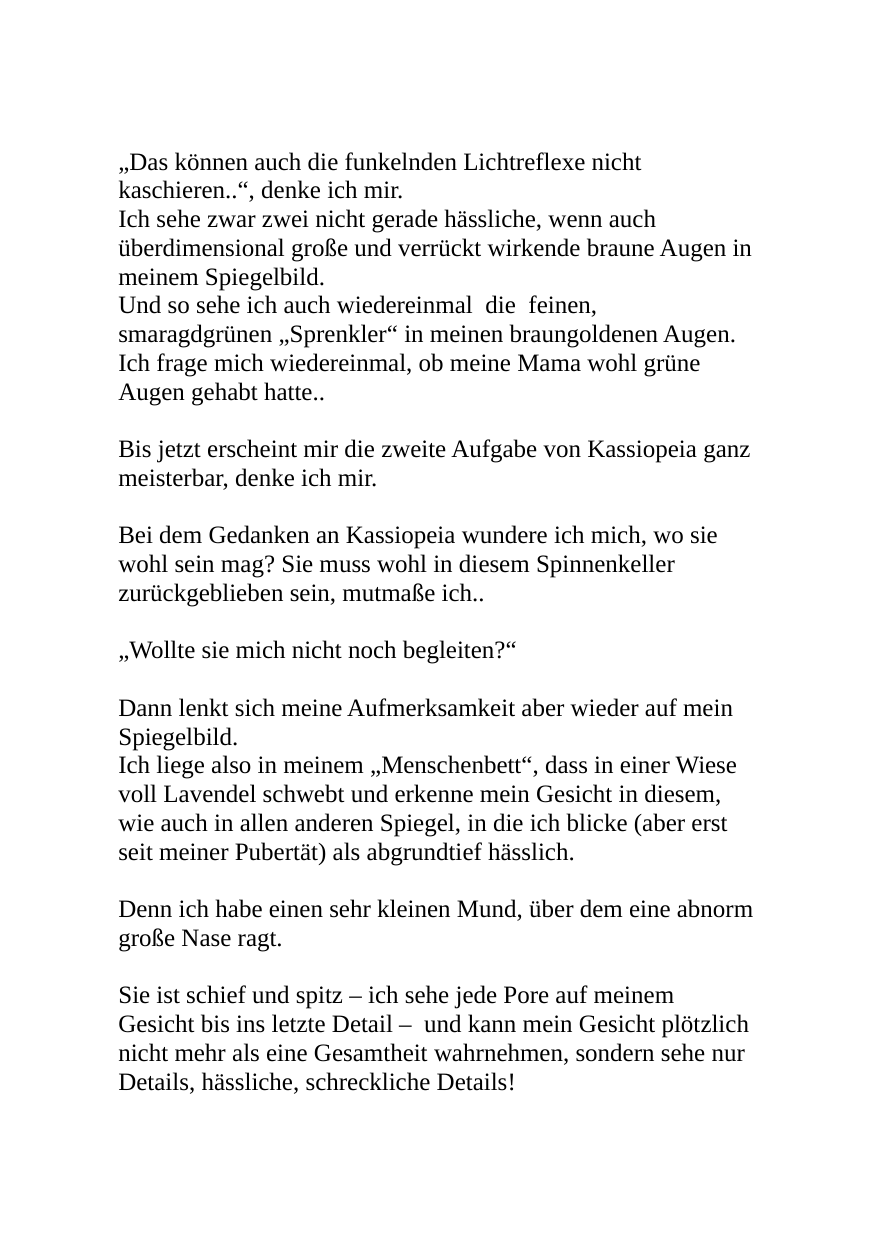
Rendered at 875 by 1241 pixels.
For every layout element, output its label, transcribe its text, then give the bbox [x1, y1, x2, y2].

text „Das können auch die funkelnden Lichtreflexe nicht kaschieren..“, denke ich mir. [118, 147, 756, 204]
text Sie ist schief und spitz – ich sehe jede Pore auf meinem Gesicht bis ins letzte Detail – und kann mein Gesicht plötzlich nicht mehr als eine Gesamtheit wahrnehmen, sondern sehe nur Details, hässliche, schreckliche Details! [118, 981, 756, 1096]
text Ich frage mich wiedereinmal, ob meine Mama wohl grüne Augen gehabt hatte.. [118, 348, 756, 406]
text Und so sehe ich auch wiedereinmal die feinen, smaragdgrünen „Sprenkler“ in meinen braungoldenen Augen. [118, 291, 756, 348]
text Bis jetzt erscheint mir die zweite Aufgabe von Kassiopeia ganz meisterbar, denke ich mir. [118, 434, 756, 492]
text „Wollte sie mich nicht noch begleiten?“ [118, 636, 756, 664]
text Ich liege also in meinem „Menschenbett“, dass in einer Wiese voll Lavendel schwebt und erkenne mein Gesicht in diesem, wie auch in allen anderen Spiegel, in die ich blicke (aber erst seit meiner Pubertät) als abgrundtief hässlich. [118, 751, 756, 866]
text Bei dem Gedanken an Kassiopeia wundere ich mich, wo sie wohl sein mag? Sie muss wohl in diesem Spinnenkeller zurückgeblieben sein, mutmaße ich.. [118, 521, 756, 607]
text Denn ich habe einen sehr kleinen Mund, über dem eine abnorm große Nase ragt. [118, 894, 756, 952]
text Dann lenkt sich meine Aufmerksamkeit aber wieder auf mein Spiegelbild. [118, 693, 756, 751]
text Ich sehe zwar zwei nicht gerade hässliche, wenn auch überdimensional große und verrückt wirkende braune Augen in meinem Spiegelbild. [118, 204, 756, 291]
